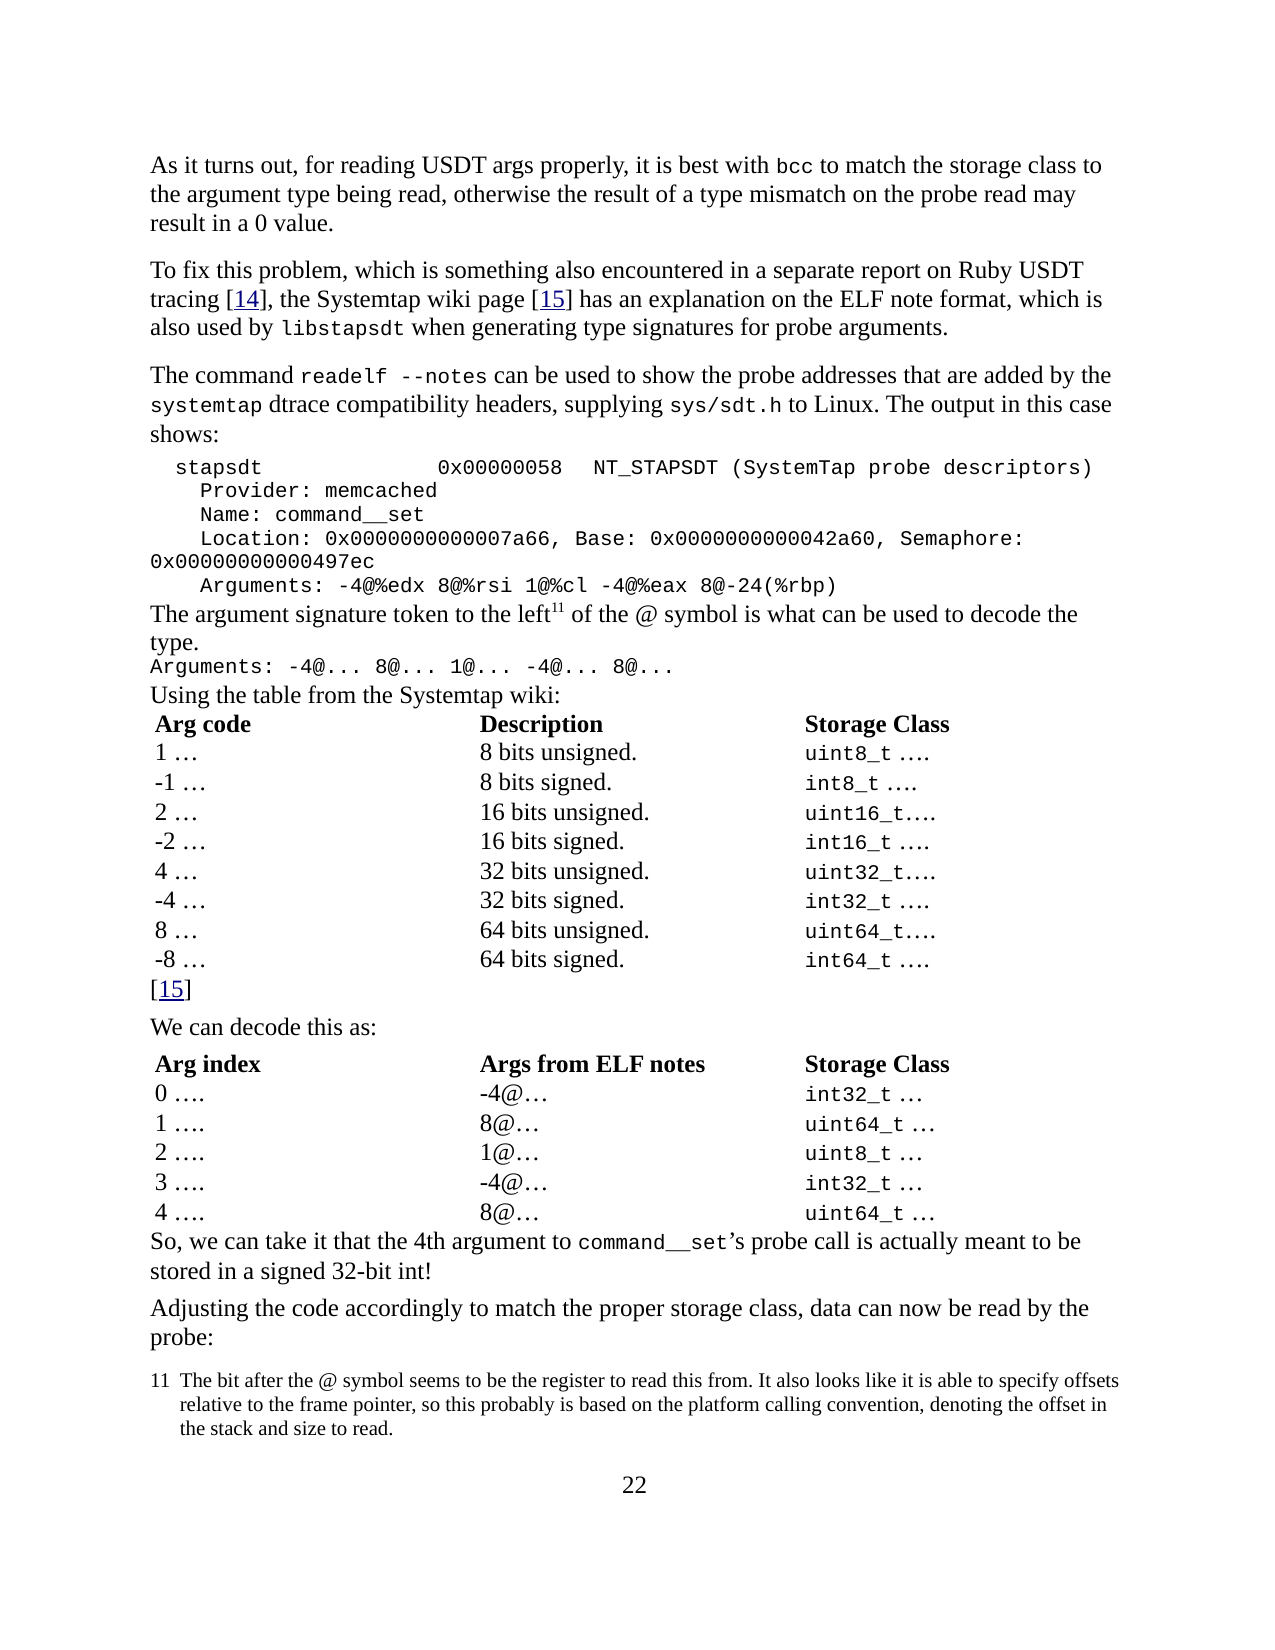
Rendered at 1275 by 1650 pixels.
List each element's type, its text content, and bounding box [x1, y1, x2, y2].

table_cell -1 … [150, 767, 475, 797]
table_cell 16 bits unsigned. [475, 797, 800, 826]
table_cell 1 … [150, 738, 475, 767]
table_cell 8@… [475, 1197, 800, 1226]
table_cell 1 …. [150, 1108, 475, 1137]
text Location: 0x0000000000007a66, Base: 0x0000000000042a60, Semaphore: 0x00000000000497ec [150, 528, 1125, 575]
text The argument signature token to the left of the @ symbol is what can be used to decode the type. [150, 599, 1125, 656]
text Name: command__set [150, 504, 1125, 528]
table_cell int32_t … [800, 1078, 1125, 1108]
table_cell uint16_t…. [800, 797, 1125, 826]
table_cell 2 … [150, 797, 475, 826]
text Using the table from the Systemtap wiki: [150, 680, 1125, 709]
table_cell 4 …. [150, 1197, 475, 1226]
table_cell 32 bits unsigned. [475, 856, 800, 885]
text As it turns out, for reading USDT args properly, it is best with bcc to match the storage class to the argument type being read, otherwise the result of a type mismatch on the probe read may result in a 0 value. [150, 150, 1125, 237]
table_header Storage Class [800, 709, 1125, 737]
table_cell -4@… [475, 1078, 800, 1108]
table_cell 64 bits signed. [475, 945, 800, 974]
table_header Arg code [150, 709, 475, 737]
table_cell -4 … [150, 885, 475, 915]
text To fix this problem, which is something also encountered in a separate report on Ruby USDT tracing [14], the Systemtap wiki page [15] has an explanation on the ELF note format, which is also used by libstapsdt when generating type signatures for probe arguments. [150, 255, 1125, 342]
table_header Storage Class [800, 1050, 1125, 1078]
text Provider: memcached [150, 481, 1125, 504]
table_cell uint64_t … [800, 1108, 1125, 1137]
text The command readelf --notes can be used to show the probe addresses that are added by the systemtap dtrace compatibility headers, supplying sys/sdt.h to Linux. The output in this case shows: [150, 360, 1125, 448]
table_cell 8 bits signed. [475, 767, 800, 797]
text stapsdt 0x00000058 NT_STAPSDT (SystemTap probe descriptors) [150, 457, 1125, 481]
table_cell 8 bits unsigned. [475, 738, 800, 767]
table_cell 2 …. [150, 1138, 475, 1167]
table_cell uint64_t … [800, 1197, 1125, 1226]
text The bit after the @ symbol seems to be the register to read this from. It also looks like it is able to specify offsets relative to the frame pointer, so this probably is based on the platform calling convention, denoting the offset in the stack and size to read. [150, 1368, 1125, 1440]
table_cell 0 …. [150, 1078, 475, 1108]
text Arguments: -4@%edx 8@%rsi 1@%cl -4@%eax 8@-24(%rbp) [150, 575, 1125, 599]
table_cell 1@… [475, 1138, 800, 1167]
table_cell uint8_t … [800, 1138, 1125, 1167]
table_cell -4@… [475, 1167, 800, 1197]
table_cell 3 …. [150, 1167, 475, 1197]
text We can decode this as: [150, 1012, 1125, 1041]
table_cell int32_t …. [800, 885, 1125, 915]
table_cell 8@… [475, 1108, 800, 1137]
table_header Args from ELF notes [475, 1050, 800, 1078]
text Adjusting the code accordingly to match the proper storage class, data can now be read by the probe: [150, 1293, 1125, 1351]
table_cell 8 … [150, 915, 475, 944]
text [15] [150, 974, 1125, 1003]
text Arguments: -4@... 8@... 1@... -4@... 8@... [150, 656, 1125, 680]
table_cell int32_t … [800, 1167, 1125, 1197]
table_cell -8 … [150, 945, 475, 974]
table_cell 32 bits signed. [475, 885, 800, 915]
table_cell -2 … [150, 826, 475, 856]
text So, we can take it that the 4th argument to command__set’s probe call is actually meant to be stored in a signed 32-bit int! [150, 1226, 1125, 1284]
table_cell int16_t …. [800, 826, 1125, 856]
table_cell uint32_t…. [800, 856, 1125, 885]
table_cell int64_t …. [800, 945, 1125, 974]
table_cell int8_t …. [800, 767, 1125, 797]
table_cell 16 bits signed. [475, 826, 800, 856]
table_header Description [475, 709, 800, 737]
table_cell 4 … [150, 856, 475, 885]
table_header Arg index [150, 1050, 475, 1078]
table_cell uint8_t …. [800, 738, 1125, 767]
table_cell 64 bits unsigned. [475, 915, 800, 944]
table_cell uint64_t…. [800, 915, 1125, 944]
